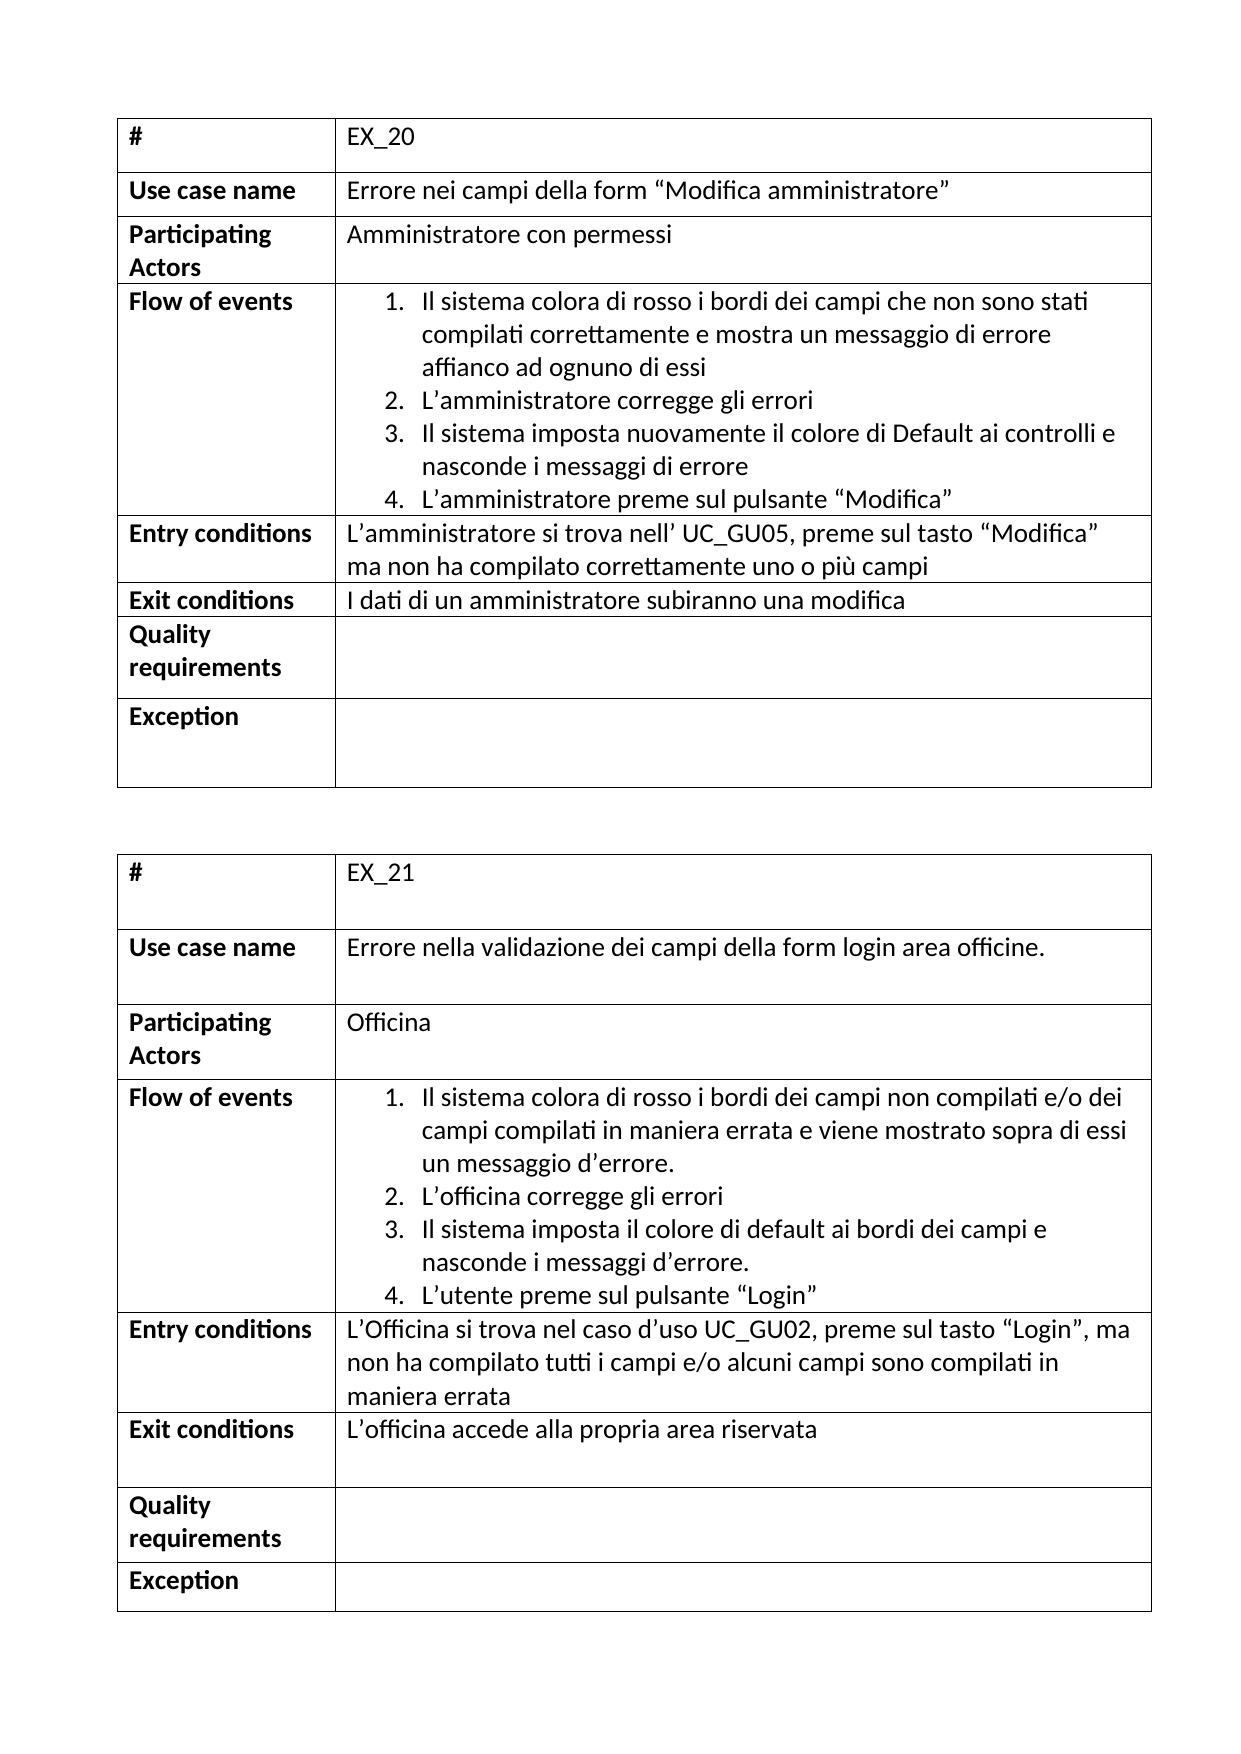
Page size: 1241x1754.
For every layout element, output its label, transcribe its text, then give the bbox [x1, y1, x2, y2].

table_cell Exception [118, 699, 335, 787]
table_cell Errore nei campi della form “Modifica amministratore” [336, 173, 1151, 216]
table_cell L’amministratore si trova nell’ UC_GU05, preme sul tasto “Modifica” ma non ha compilato correttamente uno o più campi [336, 516, 1151, 582]
table_cell Entry conditions [118, 516, 335, 582]
table_cell Exit conditions [118, 583, 335, 616]
table_cell Use case name [118, 173, 335, 216]
table_cell Participating Actors [118, 217, 335, 283]
table_cell Flow of events [118, 1080, 335, 1312]
table_cell Participating Actors [118, 1005, 335, 1079]
table_cell [336, 699, 1151, 787]
table_cell Errore nella validazione dei campi della form login area officine. [336, 930, 1151, 1004]
table_cell [336, 1563, 1151, 1611]
table_cell Amministratore con permessi [336, 217, 1151, 283]
table_cell EX_20 [336, 119, 1151, 172]
table_cell Officina [336, 1005, 1151, 1079]
table_cell Exception [118, 1563, 335, 1611]
table_cell [336, 1488, 1151, 1562]
table_cell I dati di un amministratore subiranno una modifica [336, 583, 1151, 616]
table_cell [336, 617, 1151, 698]
table_header # [118, 855, 335, 929]
table_cell Exit conditions [118, 1413, 335, 1487]
table_header EX_21 [336, 855, 1151, 929]
table_cell # [118, 119, 335, 172]
table_cell Use case name [118, 930, 335, 1004]
table_cell Il sistema colora di rosso i bordi dei campi che non sono stati compilati correttamente e mostra un messaggio di errore affianco ad ognuno di essi L’amministratore corregge gli errori Il sistema imposta nuovamente il colore di Default ai controlli e nasconde i messaggi di errore L’amministratore preme sul pulsante “Modifica” [336, 284, 1151, 515]
table_cell Flow of events [118, 284, 335, 515]
table_cell Quality requirements [118, 1488, 335, 1562]
table_cell L’officina accede alla propria area riservata [336, 1413, 1151, 1487]
table_cell L’Officina si trova nel caso d’uso UC_GU02, preme sul tasto “Login”, ma non ha compilato tutti i campi e/o alcuni campi sono compilati in maniera errata [336, 1313, 1151, 1412]
table_cell Entry conditions [118, 1313, 335, 1412]
table_cell Il sistema colora di rosso i bordi dei campi non compilati e/o dei campi compilati in maniera errata e viene mostrato sopra di essi un messaggio d’errore. L’officina corregge gli errori Il sistema imposta il colore di default ai bordi dei campi e nasconde i messaggi d’errore. L’utente preme sul pulsante “Login” [336, 1080, 1151, 1312]
table_cell Quality requirementsuq [118, 617, 335, 698]
